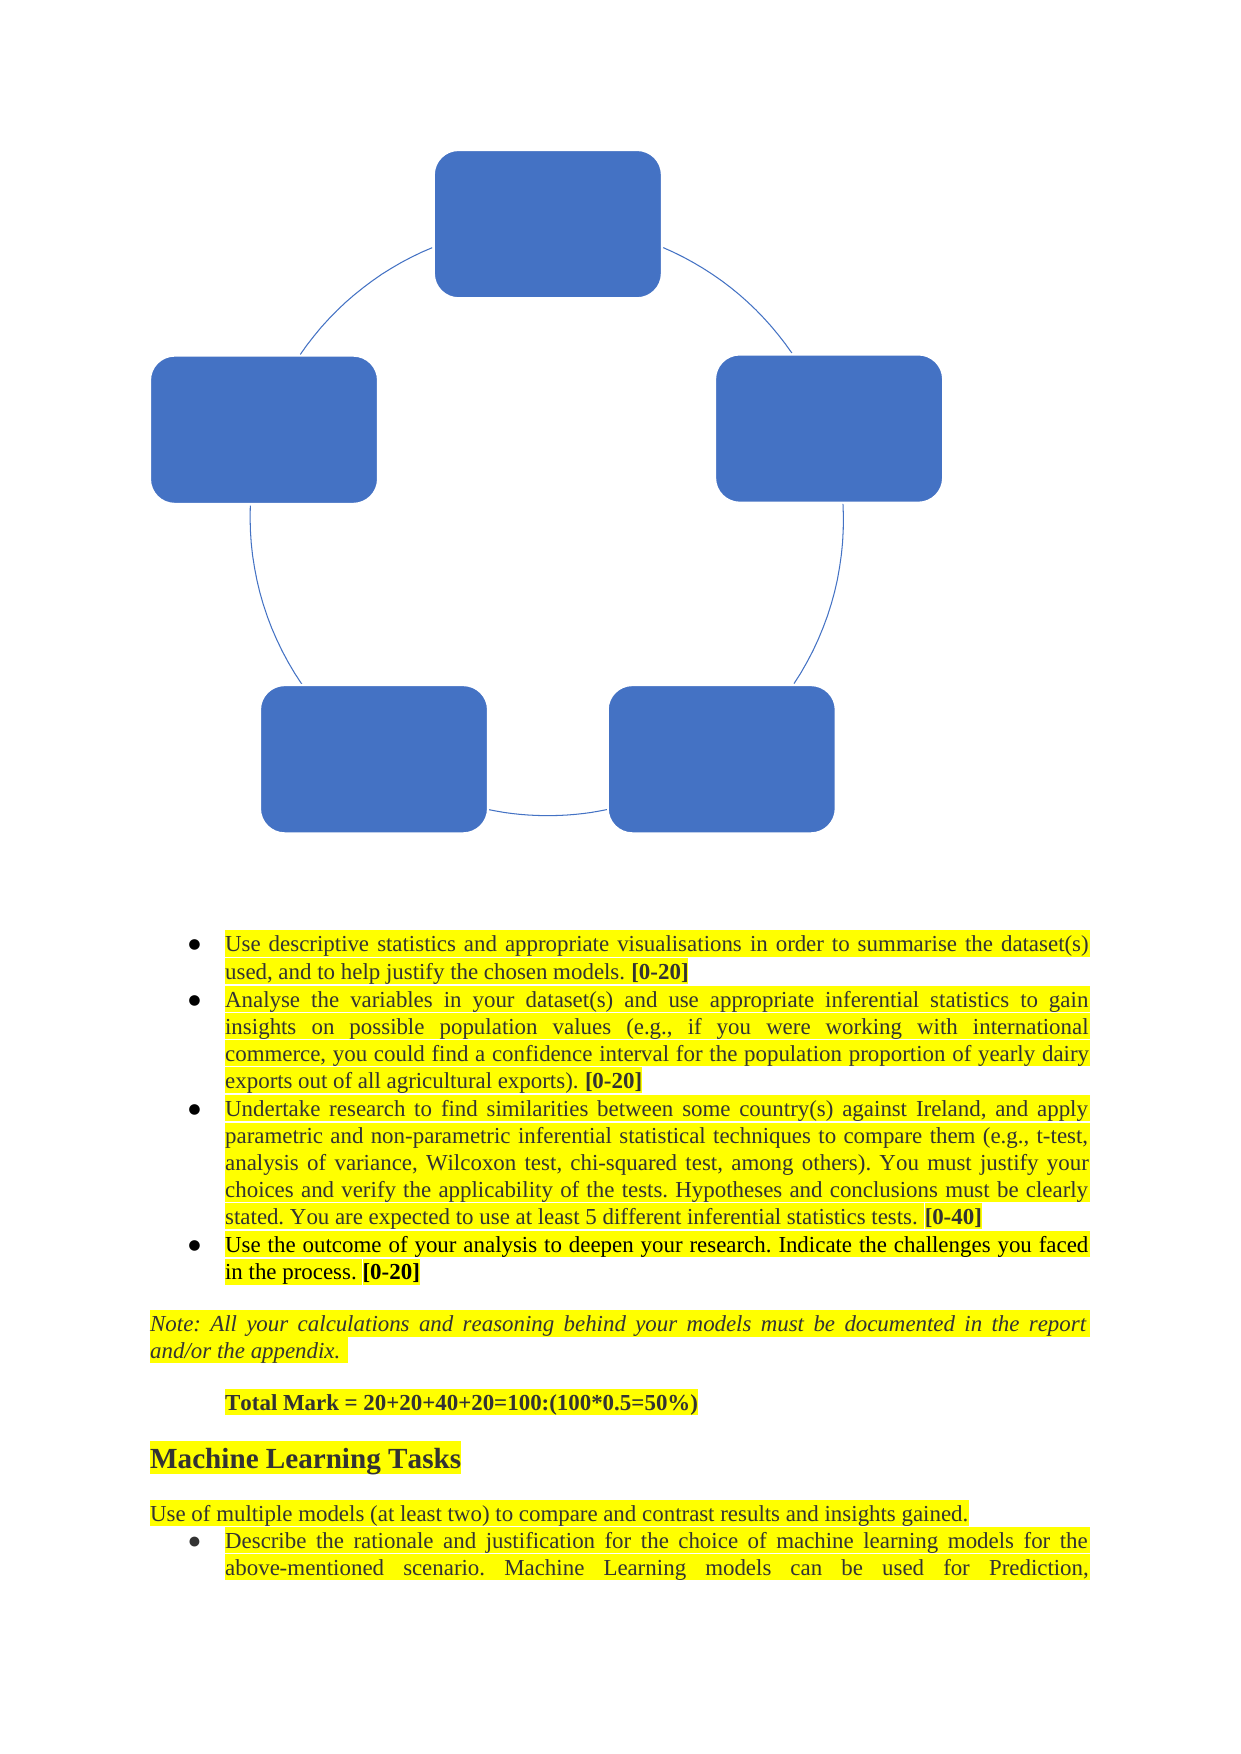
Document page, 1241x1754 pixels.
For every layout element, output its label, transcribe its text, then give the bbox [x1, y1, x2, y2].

list Analyse the variables in your dataset(s) and use appropriate inferential statistics to gain insights on possible population values (e.g., if you were working with international commerce, you could find a confidence interval for the population proportion of yearly dairy exports out of all agricultural exports). [0-20] [187, 985, 1090, 1093]
list Use the outcome of your analysis to deepen your research. Indicate the challenges you faced in the process. [0-20] [187, 1230, 1090, 1285]
text Total Mark = 20+20+40+20=100:(100*0.5=50%) [150, 1389, 1090, 1415]
list Describe the rationale and justification for the choice of machine learning models for the above-mentioned scenario. Machine Learning models can be used for Prediction, [187, 1527, 1090, 1580]
text Machine Learning Tasks [150, 1441, 1090, 1474]
text Use of multiple models (at least two) to compare and contrast results and insights gained. [150, 1500, 1090, 1526]
list Use descriptive statistics and appropriate visualisations in order to summarise the dataset(s) used, and to help justify the chosen models. [0-20] [187, 929, 1090, 984]
text Note: All your calculations and reasoning behind your models must be documented in the report and/or the appendix. [150, 1310, 1090, 1363]
list Undertake research to find similarities between some country(s) against Ireland, and apply parametric and non-parametric inferential statistical techniques to compare them (e.g., t-test, analysis of variance, Wilcoxon test, chi-squared test, among others). You must justify your choices and verify the applicability of the tests. Hypotheses and conclusions must be clearly stated. You are expected to use at least 5 different inferential statistics tests. [0-40] [187, 1094, 1090, 1229]
